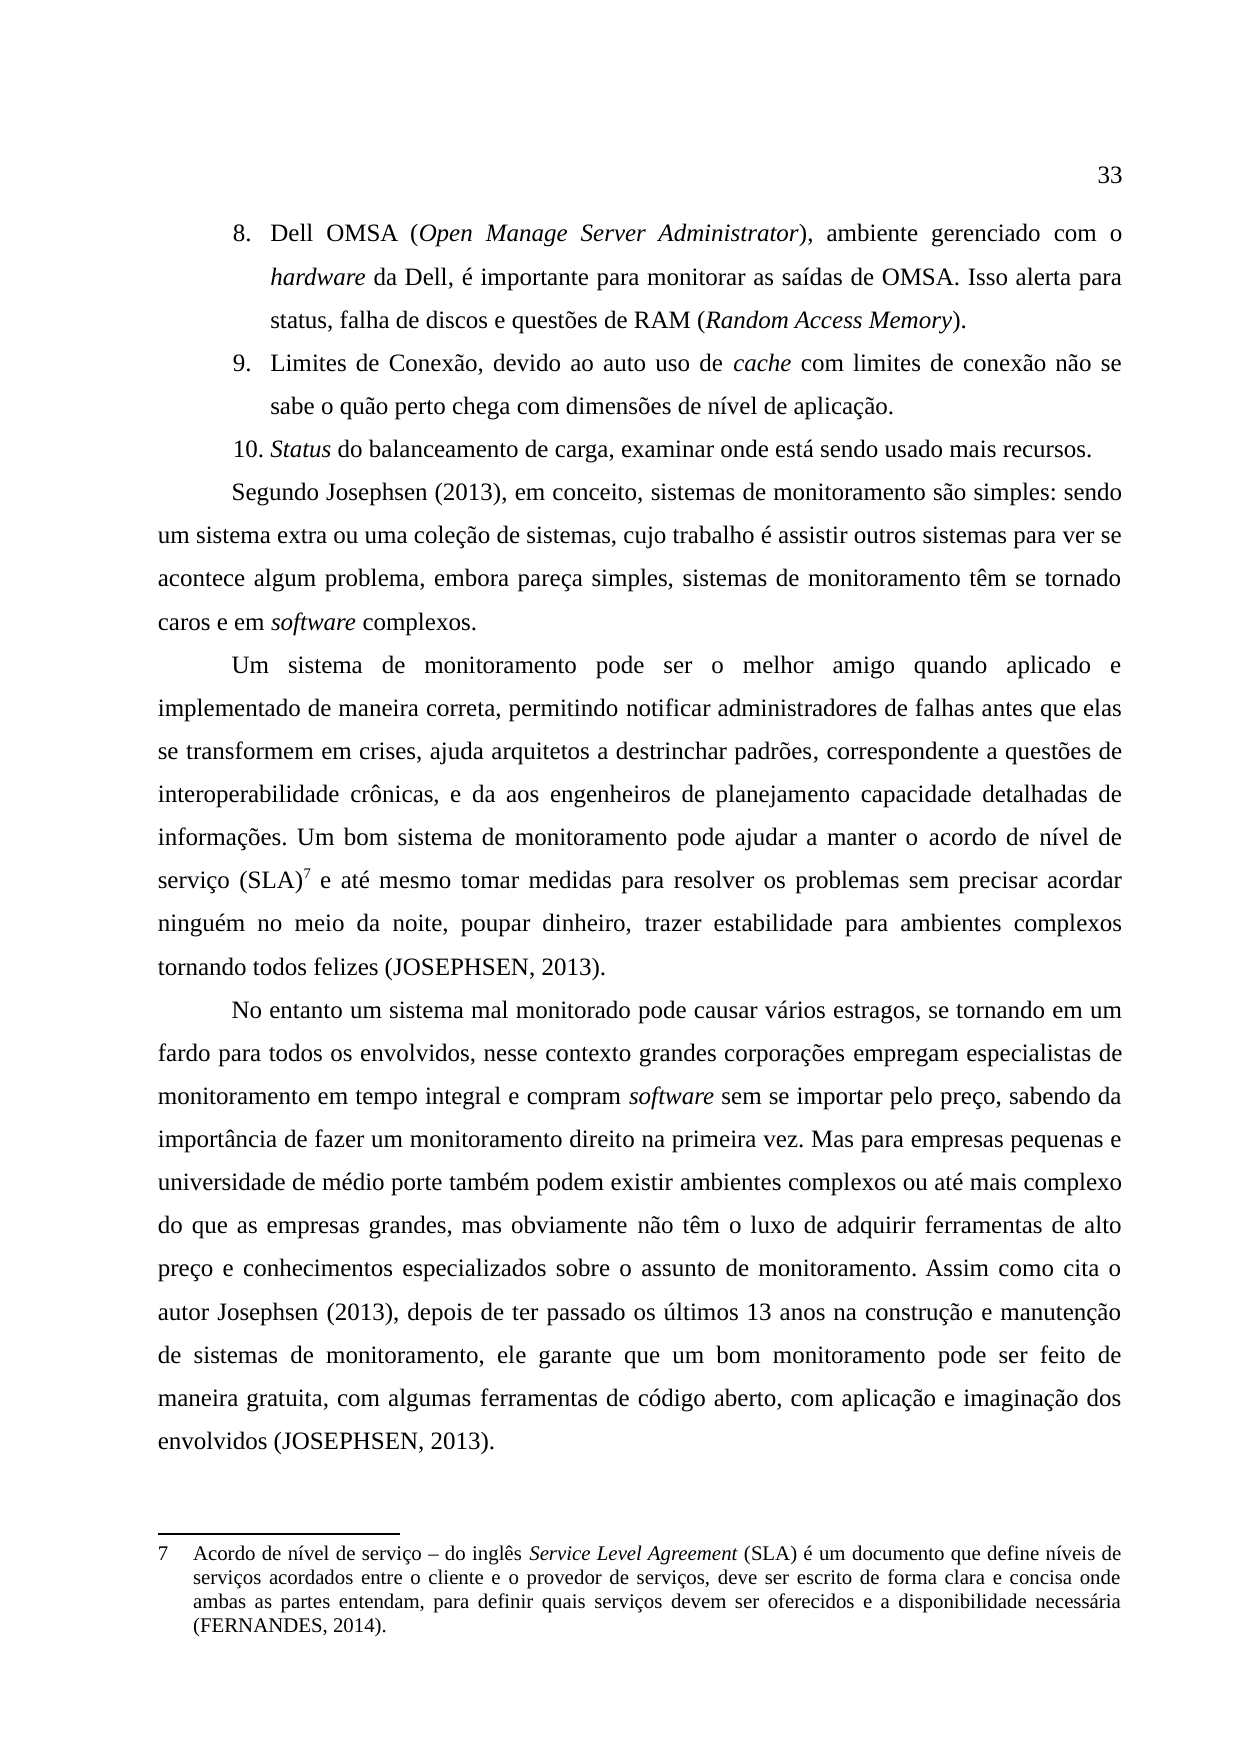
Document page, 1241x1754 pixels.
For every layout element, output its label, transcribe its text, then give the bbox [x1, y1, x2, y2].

list Limites de Conexão, devido ao auto uso de cache com limites de conexão não se sabe o quão perto chega com dimensões de nível de aplicação. [233, 348, 1122, 420]
text Acordo de nível de serviço – do inglês Service Level Agreement (SLA) é um documento que define níveis de serviços acordados entre o cliente e o provedor de serviços, deve ser escrito de forma clara e concisa onde ambas as partes entendam, para definir quais serviços devem ser oferecidos e a disponibilidade necessária (FERNANDES, 2014). [158, 1541, 1122, 1637]
text Segundo Josephsen (2013), em conceito, sistemas de monitoramento são simples: sendo um sistema extra ou uma coleção de sistemas, cujo trabalho é assistir outros sistemas para ver se acontece algum problema, embora pareça simples, sistemas de monitoramento têm se tornado caros e em software complexos. [158, 477, 1122, 635]
text No entanto um sistema mal monitorado pode causar vários estragos, se tornando em um fardo para todos os envolvidos, nesse contexto grandes corporações empregam especialistas de monitoramento em tempo integral e compram software sem se importar pelo preço, sabendo da importância de fazer um monitoramento direito na primeira vez. Mas para empresas pequenas e universidade de médio porte também podem existir ambientes complexos ou até mais complexo do que as empresas grandes, mas obviamente não têm o luxo de adquirir ferramentas de alto preço e conhecimentos especializados sobre o assunto de monitoramento. Assim como cita o autor Josephsen (2013), depois de ter passado os últimos 13 anos na construção e manutenção de sistemas de monitoramento, ele garante que um bom monitoramento pode ser feito de maneira gratuita, com algumas ferramentas de código aberto, com aplicação e imaginação dos envolvidos (JOSEPHSEN, 2013). [158, 995, 1122, 1455]
list Status do balanceamento de carga, examinar onde está sendo usado mais recursos. [233, 434, 1122, 463]
list Dell OMSA (Open Manage Server Administrator), ambiente gerenciado com o hardware da Dell, é importante para monitorar as saídas de OMSA. Isso alerta para status, falha de discos e questões de RAM (Random Access Memory). [233, 218, 1122, 333]
text Um sistema de monitoramento pode ser o melhor amigo quando aplicado e implementado de maneira correta, permitindo notificar administradores de falhas antes que elas se transformem em crises, ajuda arquitetos a destrinchar padrões, correspondente a questões de interoperabilidade crônicas, e da aos engenheiros de planejamento capacidade detalhadas de informações. Um bom sistema de monitoramento pode ajudar a manter o acordo de nível de serviço (SLA) e até mesmo tomar medidas para resolver os problemas sem precisar acordar ninguém no meio da noite, poupar dinheiro, trazer estabilidade para ambientes complexos tornando todos felizes (JOSEPHSEN, 2013). [158, 650, 1122, 980]
